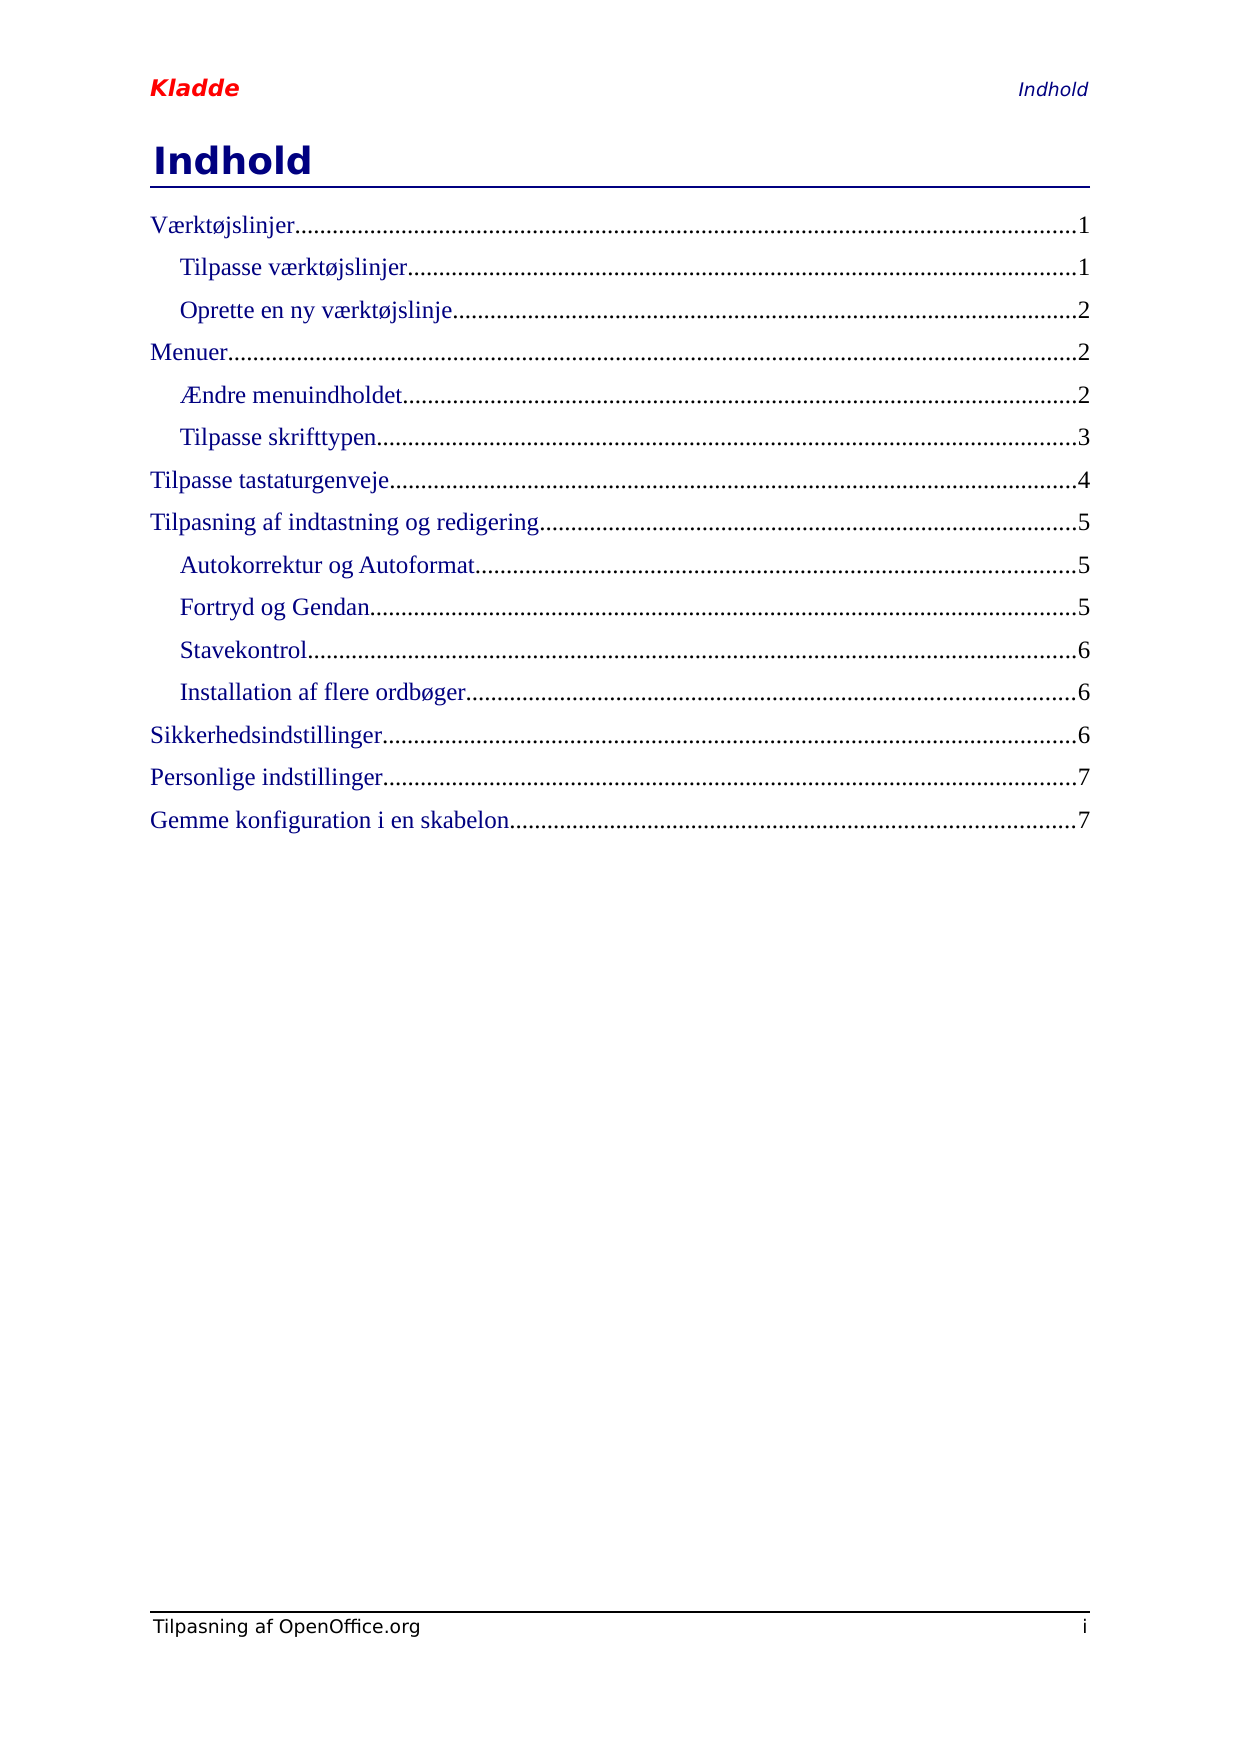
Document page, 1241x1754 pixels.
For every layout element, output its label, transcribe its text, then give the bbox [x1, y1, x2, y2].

text Installation af flere ordbøger 6 [179, 678, 1090, 706]
text Fortryd og Gendan 5 [179, 593, 1090, 621]
text Sikkerhedsindstillinger 6 [150, 721, 1090, 748]
text Oprette en ny værktøjslinje 2 [179, 296, 1090, 323]
text Indhold [150, 137, 1090, 186]
text Tilpasning af indtastning og redigering 5 [150, 508, 1090, 536]
text Tilpasse skrifttypen 3 [179, 423, 1090, 451]
text Ændre menuindholdet 2 [179, 381, 1090, 408]
text Tilpasse værktøjslinjer 1 [179, 253, 1090, 281]
text Personlige indstillinger 7 [150, 763, 1090, 791]
text Stavekontrol 6 [179, 636, 1090, 663]
text Autokorrektur og Autoformat 5 [179, 551, 1090, 578]
text Værktøjslinjer 1 [150, 211, 1090, 238]
text Gemme konfiguration i en skabelon 7 [150, 806, 1090, 833]
text Tilpasse tastaturgenveje 4 [150, 466, 1090, 493]
text Menuer 2 [150, 338, 1090, 366]
